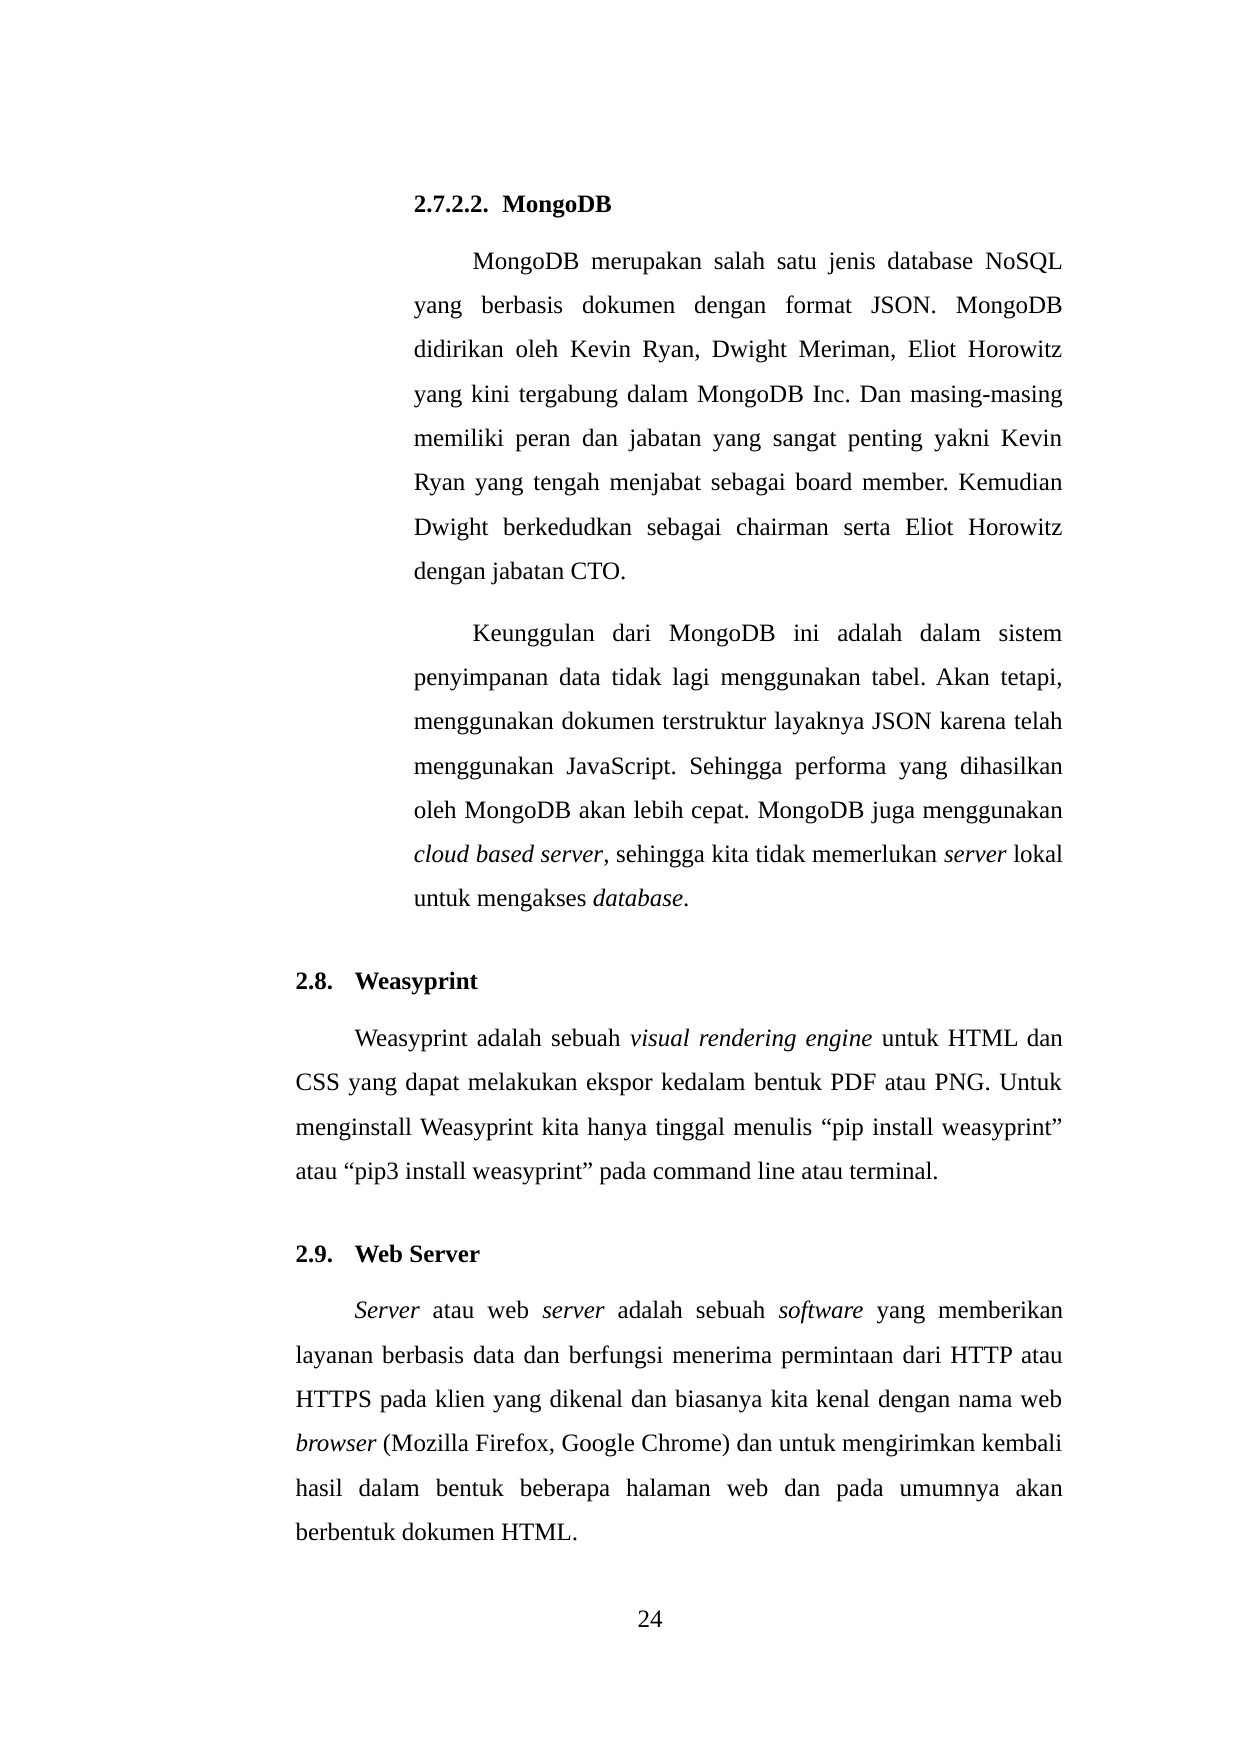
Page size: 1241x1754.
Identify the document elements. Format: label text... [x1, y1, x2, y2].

subtitle MongoDB [413, 177, 1063, 221]
text Keunggulan dari MongoDB ini adalah dalam sistem penyimpanan data tidak lagi menggunakan tabel. Akan tetapi, menggunakan dokumen terstruktur layaknya JSON karena telah menggunakan JavaScript. Sehingga performa yang dihasilkan oleh MongoDB akan lebih cepat. MongoDB juga menggunakan cloud based server, sehingga kita tidak memerlukan server lokal untuk mengakses database. [413, 606, 1063, 916]
text Server atau web server adalah sebuah software yang memberikan layanan berbasis data dan berfungsi menerima permintaan dari HTTP atau HTTPS pada klien yang dikenal dan biasanya kita kenal dengan nama web browser (Mozilla Firefox, Google Chrome) dan untuk mengirimkan kembali hasil dalam bentuk beberapa halaman web dan pada umumnya akan berbentuk dokumen HTML. [295, 1283, 1063, 1549]
text MongoDB merupakan salah satu jenis database NoSQL yang berbasis dokumen dengan format JSON. MongoDB didirikan oleh Kevin Ryan, Dwight Meriman, Eliot Horowitz yang kini tergabung dalam MongoDB Inc. Dan masing-masing memiliki peran dan jabatan yang sangat penting yakni Kevin Ryan yang tengah menjabat sebagai board member. Kemudian Dwight berkedudkan sebagai chairman serta Eliot Horowitz dengan jabatan CTO. [413, 234, 1063, 588]
list Weasyprint adalah sebuah visual rendering engine untuk HTML dan CSS yang dapat melakukan ekspor kedalam bentuk PDF atau PNG. Untuk menginstall Weasyprint kita hanya tinggal menulis “pip install weasyprint” atau “pip3 install weasyprint” pada command line atau terminal. [295, 1011, 1063, 1188]
subtitle Web Server [295, 1227, 1063, 1271]
subtitle Weasyprint [295, 954, 1063, 998]
